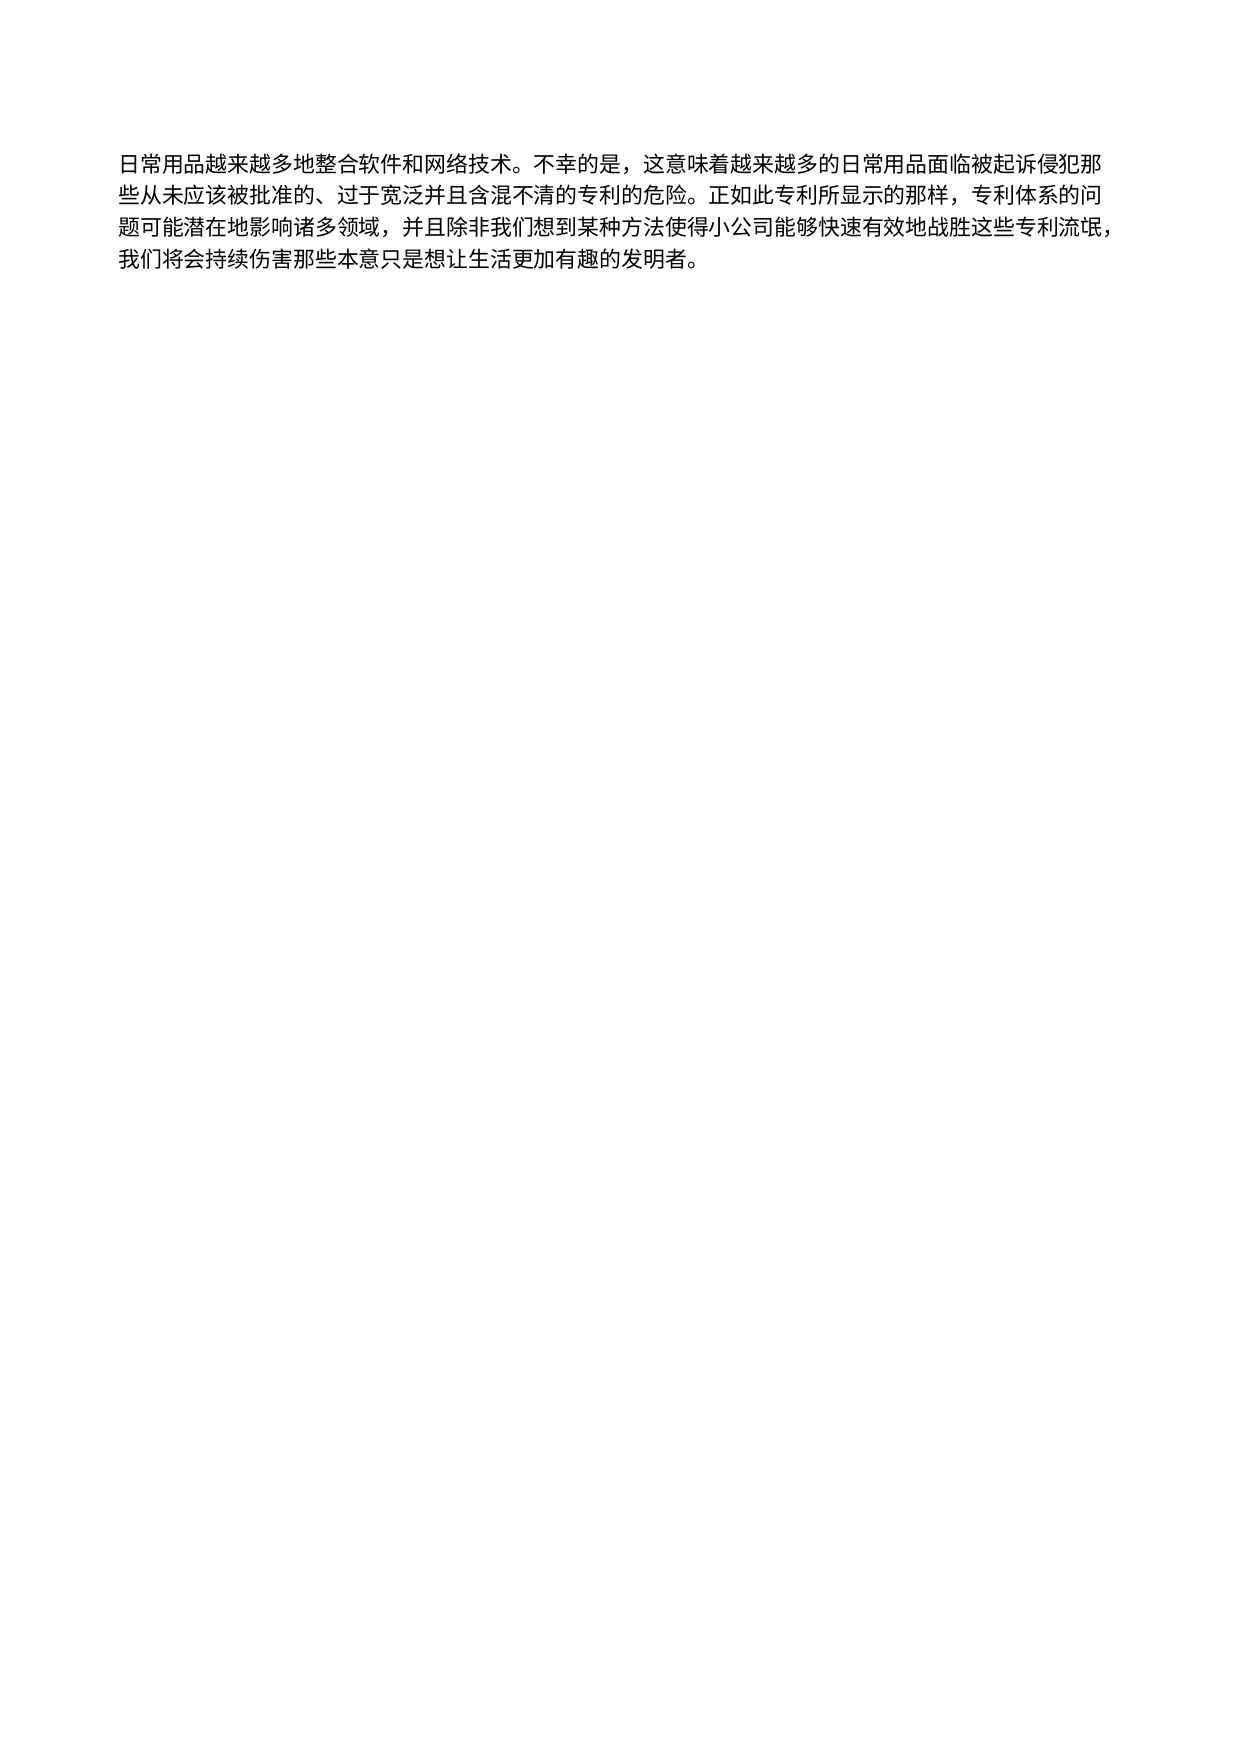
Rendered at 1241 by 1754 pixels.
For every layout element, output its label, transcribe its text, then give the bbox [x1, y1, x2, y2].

text 日常用品越来越多地整合软件和网络技术。不幸的是，这意味着越来越多的日常用品面临被起诉侵犯那些从未应该被批准的、过于宽泛并且含混不清的专利的危险。正如此专利所显示的那样，专利体系的问题可能潜在地影响诸多领域，并且除非我们想到某种方法使得小公司能够快速有效地战胜这些专利流氓，我们将会持续伤害那些本意只是想让生活更加有趣的发明者。 [118, 147, 1122, 273]
